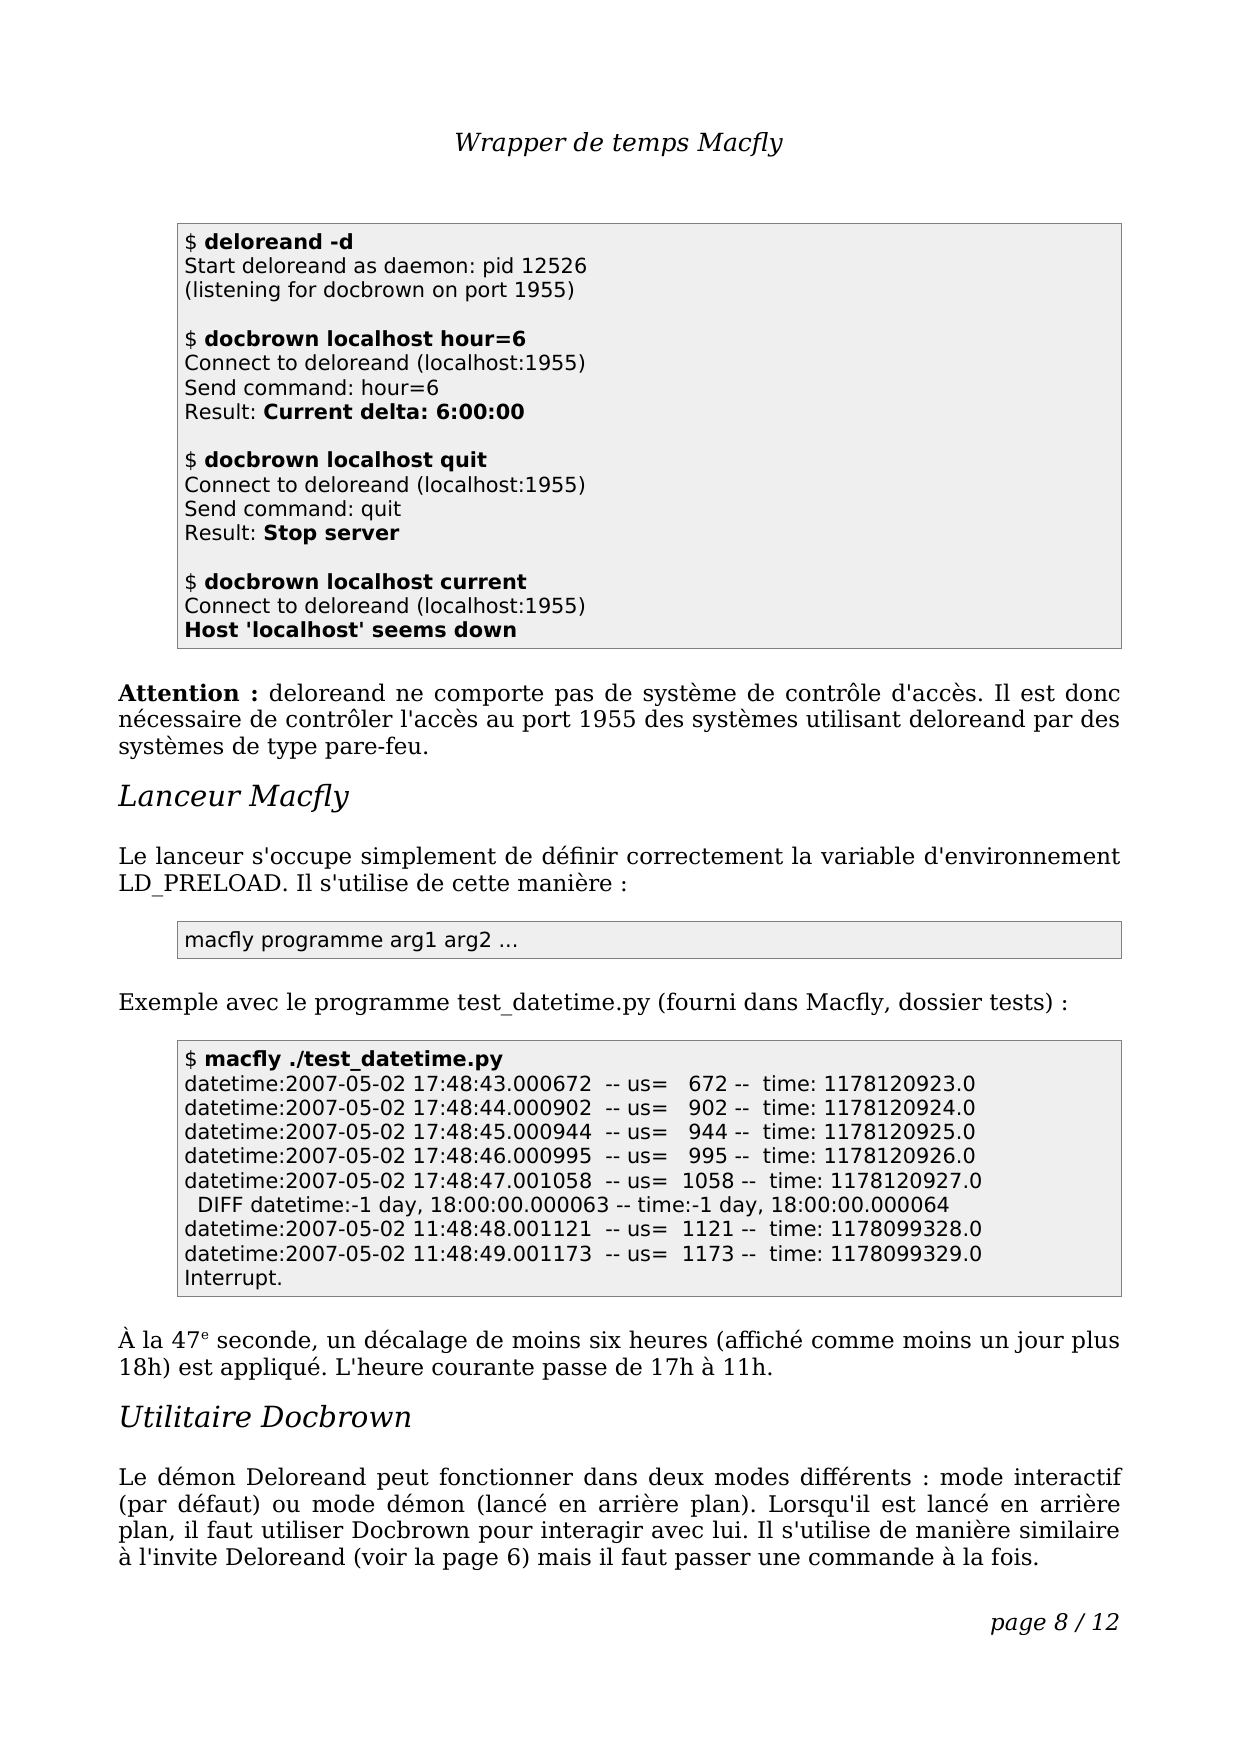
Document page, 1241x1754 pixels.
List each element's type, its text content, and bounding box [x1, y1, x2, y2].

text macfly programme arg1 arg2 ... [178, 922, 1121, 958]
subtitle Utilitaire Docbrown [118, 1400, 1122, 1434]
subtitle Lanceur Macfly [118, 779, 1122, 813]
text À la 47e seconde, un décalage de moins six heures (affiché comme moins un jour plus 18h) est appliqué. L'heure courante passe de 17h à 11h. [118, 1327, 1122, 1381]
text Exemple avec le programme test_datetime.py (fourni dans Macfly, dossier tests) : [118, 989, 1122, 1016]
text $ macfly ./test_datetime.py datetime:2007-05-02 17:48:43.000672 -- us= 672 -- time: 1178120923.0 datetime:2007-05-02 17:48:44.000902 -- us= 902 -- time: 1178120924.0 datetime:2007-05-02 17:48:45.000944 -- us= 944 -- time: 1178120925.0 datetime:2007-05-02 17:48:46.000995 -- us= 995 -- time: 1178120926.0 datetime:2007-05-02 17:48:47.001058 -- us= 1058 -- time: 1178120927.0 DIFF datetime:-1 day, 18:00:00.000063 -- time:-1 day, 18:00:00.000064 datetime:2007-05-02 11:48:48.001121 -- us= 1121 -- time: 1178099328.0 datetime:2007-05-02 11:48:49.001173 -- us= 1173 -- time: 1178099329.0 Interrupt. [178, 1041, 1121, 1296]
text Le démon Deloreand peut fonctionner dans deux modes différents : mode interactif (par défaut) ou mode démon (lancé en arrière plan). Lorsqu'il est lancé en arrière plan, il faut utiliser Docbrown pour interagir avec lui. Il s'utilise de manière similaire à l'invite Deloreand (voir la page 6) mais il faut passer une commande à la fois. [118, 1464, 1122, 1571]
text Le lanceur s'occupe simplement de définir correctement la variable d'environnement LD_PRELOAD. Il s'utilise de cette manière : [118, 843, 1122, 897]
text Attention : deloreand ne comporte pas de système de contrôle d'accès. Il est donc nécessaire de contrôler l'accès au port 1955 des systèmes utilisant deloreand par des systèmes de type pare-feu. [118, 680, 1122, 760]
text $ deloreand -d Start deloreand as daemon: pid 12526 (listening for docbrown on port 1955) $ docbrown localhost hour=6 Connect to deloreand (localhost:1955) Send command: hour=6 Result: Current delta: 6:00:00 $ docbrown localhost quit Connect to deloreand (localhost:1955) Send command: quit Result: Stop server $ docbrown localhost current Connect to deloreand (localhost:1955) Host 'localhost' seems down [178, 224, 1121, 648]
